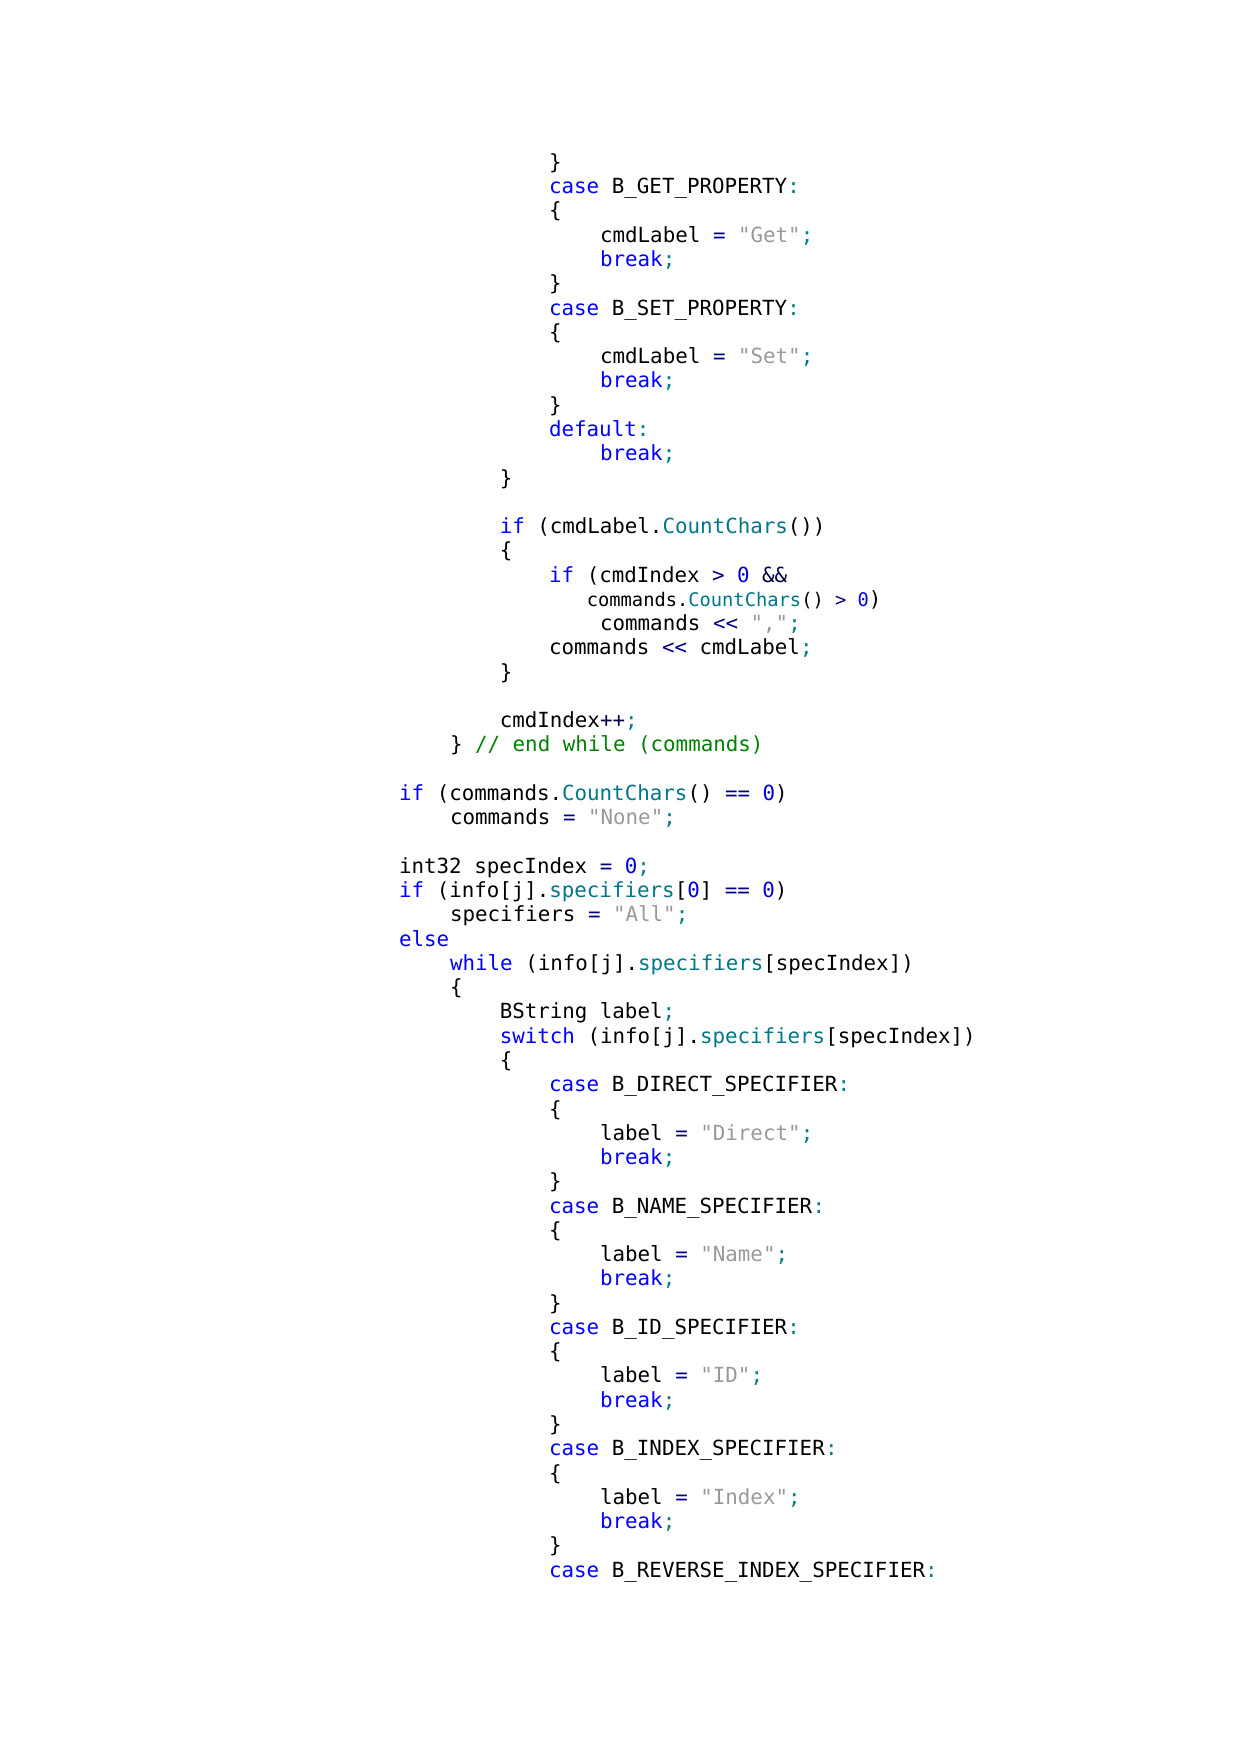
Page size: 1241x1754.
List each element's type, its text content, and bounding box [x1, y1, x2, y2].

text commands = "None"; [150, 805, 1090, 829]
text if (cmdLabel.CountChars()) [150, 514, 1090, 538]
text if (info[j].specifiers[0] == 0) [150, 878, 1090, 902]
text switch (info[j].specifiers[specIndex]) [150, 1024, 1090, 1048]
text { [150, 1048, 1090, 1072]
text commands.CountChars() > 0) [150, 587, 1090, 611]
text break; [150, 1509, 1090, 1533]
text int32 specIndex = 0; [150, 854, 1090, 878]
text break; [150, 1145, 1090, 1169]
text break; [150, 247, 1090, 271]
text { [150, 320, 1090, 344]
text case B_ID_SPECIFIER: [150, 1315, 1090, 1339]
text } [150, 1412, 1090, 1436]
text } // end while (commands) [150, 732, 1090, 757]
text break; [150, 441, 1090, 466]
text } [150, 271, 1090, 296]
text if (commands.CountChars() == 0) [150, 781, 1090, 805]
text specifiers = "All"; [150, 902, 1090, 927]
text } [150, 660, 1090, 684]
text cmdLabel = "Get"; [150, 223, 1090, 247]
text } [150, 150, 1090, 174]
text BString label; [150, 999, 1090, 1024]
text break; [150, 368, 1090, 393]
text { [150, 538, 1090, 563]
text label = "Direct"; [150, 1121, 1090, 1145]
text { [150, 198, 1090, 223]
text } [150, 393, 1090, 417]
text } [150, 1533, 1090, 1558]
text { [150, 1097, 1090, 1121]
text { [150, 975, 1090, 999]
text label = "Index"; [150, 1485, 1090, 1509]
text { [150, 1218, 1090, 1242]
text break; [150, 1266, 1090, 1291]
text label = "ID"; [150, 1363, 1090, 1388]
text else [150, 927, 1090, 951]
text commands << cmdLabel; [150, 635, 1090, 660]
text case B_SET_PROPERTY: [150, 296, 1090, 320]
text case B_INDEX_SPECIFIER: [150, 1436, 1090, 1461]
text if (cmdIndex > 0 && [150, 563, 1090, 587]
text cmdLabel = "Set"; [150, 344, 1090, 368]
text case B_DIRECT_SPECIFIER: [150, 1072, 1090, 1097]
text } [150, 1291, 1090, 1315]
text case B_NAME_SPECIFIER: [150, 1194, 1090, 1218]
text case B_REVERSE_INDEX_SPECIFIER: [150, 1558, 1090, 1582]
text commands << ","; [150, 611, 1090, 635]
text label = "Name"; [150, 1242, 1090, 1266]
text break; [150, 1388, 1090, 1412]
text } [150, 466, 1090, 490]
text cmdIndex++; [150, 708, 1090, 732]
text { [150, 1461, 1090, 1485]
text while (info[j].specifiers[specIndex]) [150, 951, 1090, 975]
text } [150, 1169, 1090, 1194]
text default: [150, 417, 1090, 441]
text case B_GET_PROPERTY: [150, 174, 1090, 198]
text { [150, 1339, 1090, 1363]
